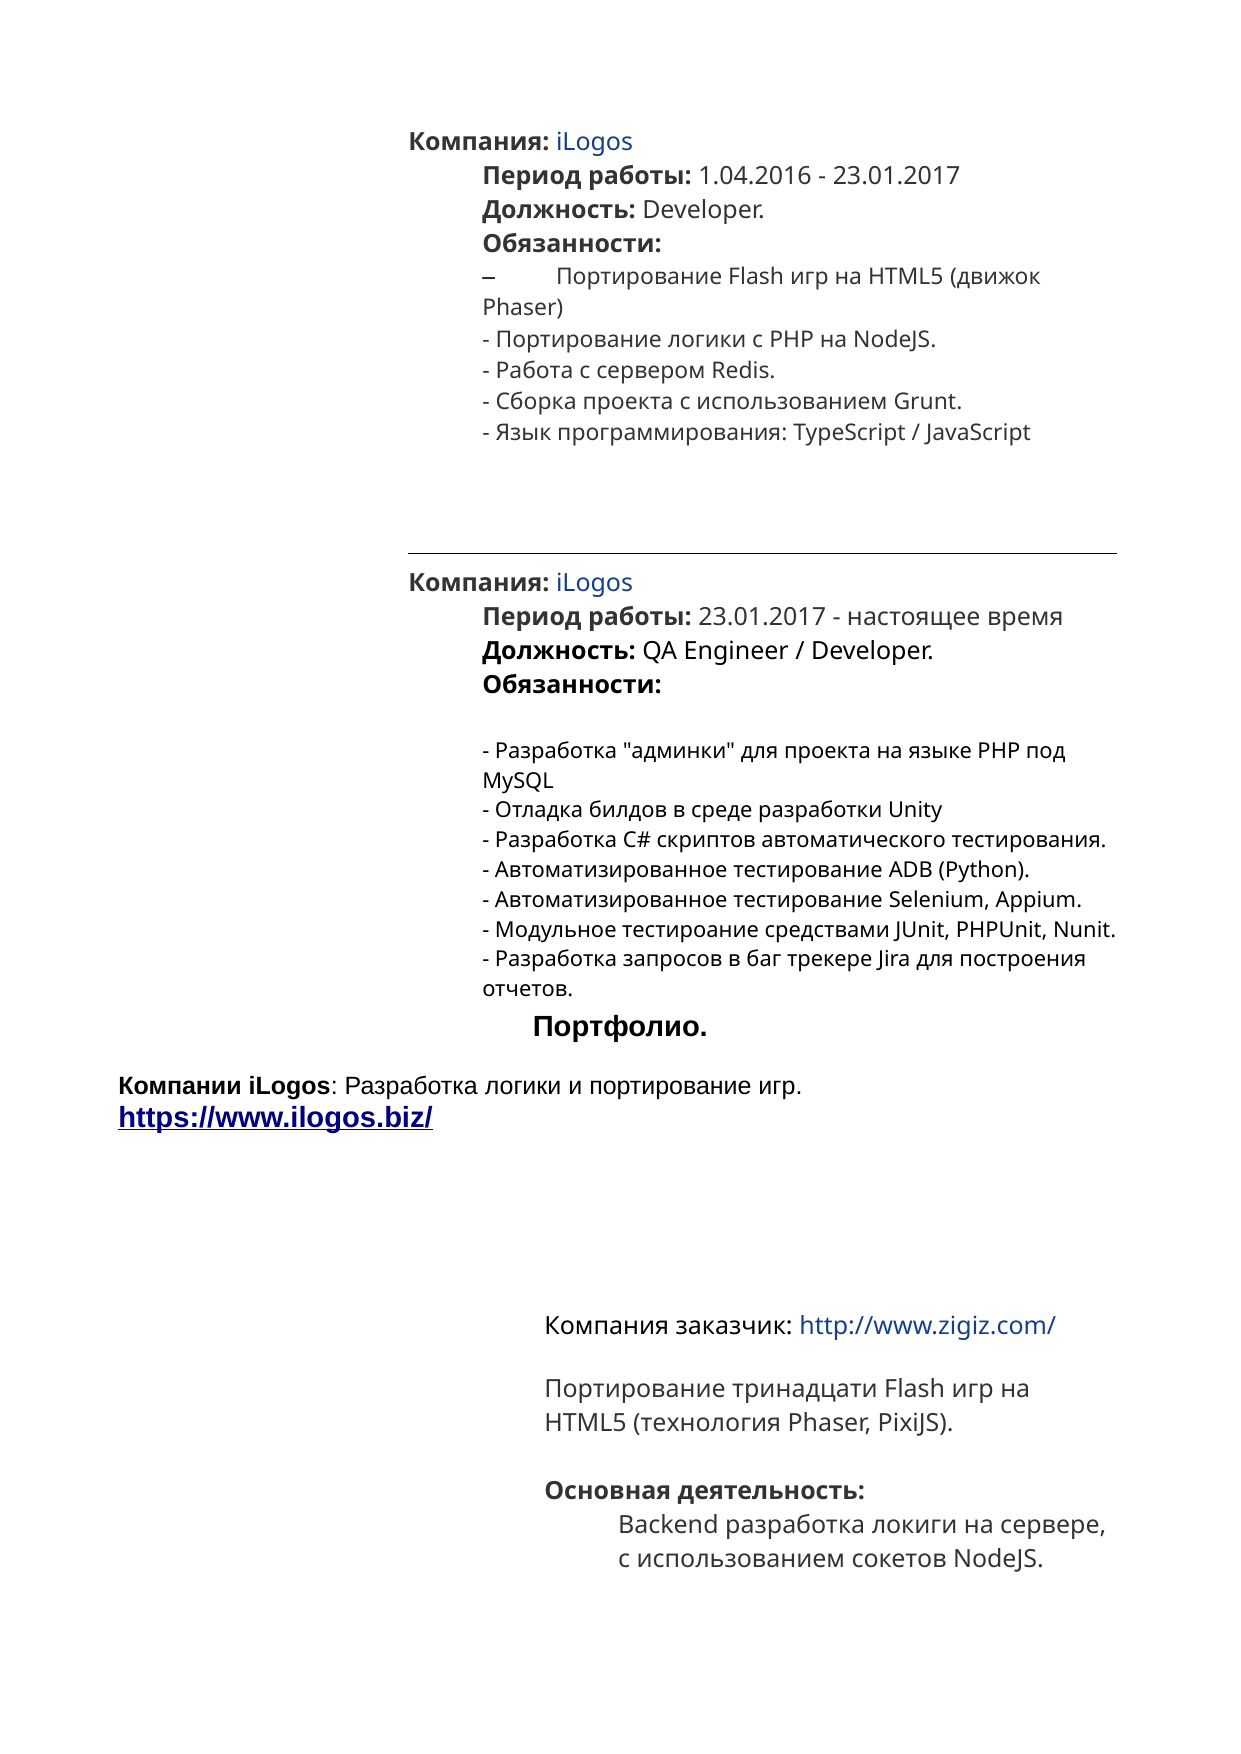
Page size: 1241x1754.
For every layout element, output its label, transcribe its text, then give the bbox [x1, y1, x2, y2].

table_cell Компания: iLogos Период работы: 23.01.2017 - настоящее время Должность: QA Engineer / Developer. Обязанности: - Разработка "админки" для проекта на языке PHP под MySQL - Отладка билдов в среде разработки Unity - Разработка C# скриптов автоматического тестирования. - Автоматизированное тестирование ADB (Python). - Автоматизированное тестирование Selenium, Appium. - Модульное тестироание средствами JUnit, PHPUnit, Nunit. - Разработка запросов в баг трекере Jira для построения отчетов. [403, 559, 1123, 1009]
subtitle Компании iLogos: Разработка логики и портирование игр. https://www.ilogos.biz/ [118, 1071, 1122, 1133]
table_cell [118, 559, 402, 1009]
subtitle Портфолио. [118, 1009, 1122, 1042]
table_header Компания заказчик: http://www.zigiz.com/ Портирование тринадцати Flash игр на HTML5 (технология Phaser, PixiJS). Основная деятельность: Backend разработка локиги на сервере, с использованием сокетов NodeJS. [538, 1162, 1123, 1615]
table_header [118, 1162, 538, 1615]
table_cell [118, 118, 402, 559]
table_cell Компания: iLogos Период работы: 1.04.2016 - 23.01.2017 Должность: Developer. Обязанности: Портирование Flash игр на HTML5 (движок Phaser) - Портирование логики с PHP на NodeJS. - Работа с сервером Redis. - Сборка проекта с использованием Grunt. - Язык программирования: TypeScript / JavaScript [403, 118, 1123, 559]
